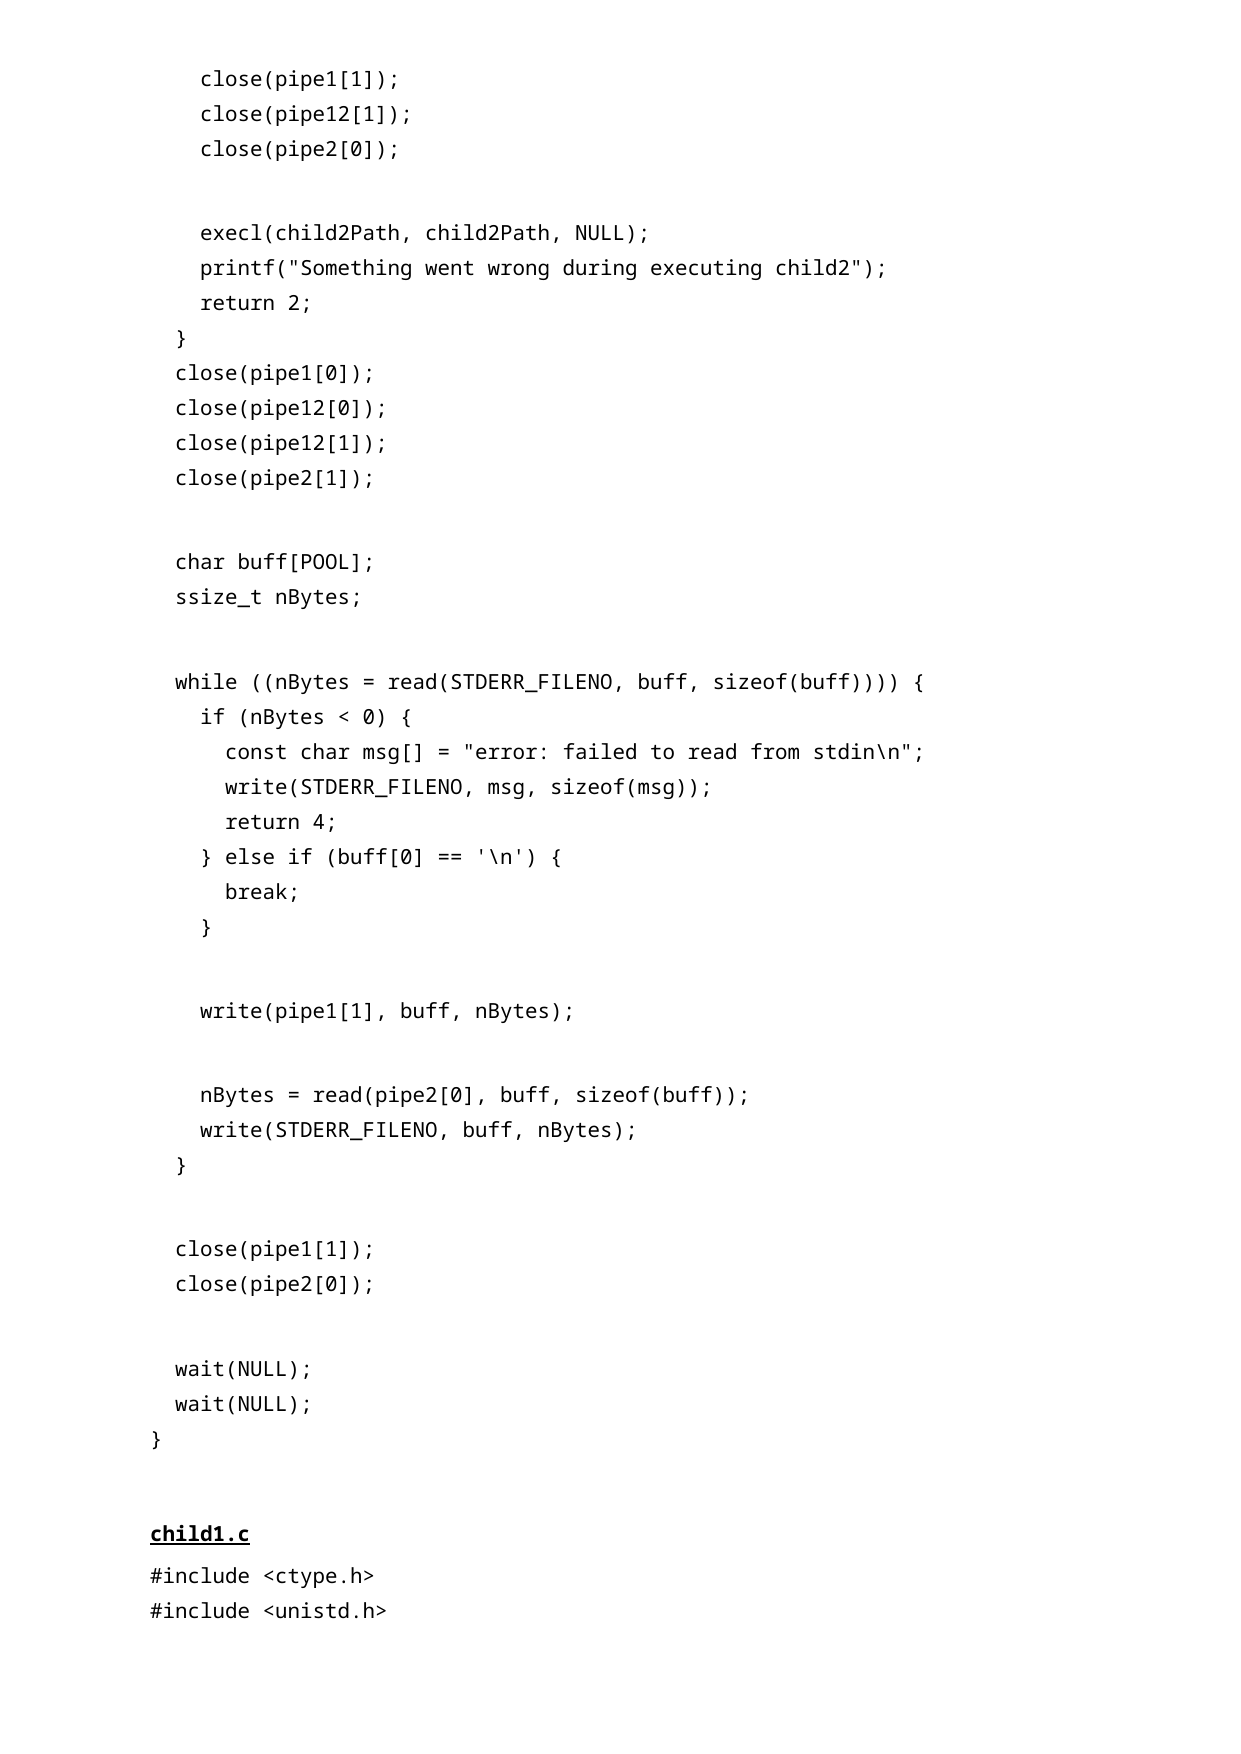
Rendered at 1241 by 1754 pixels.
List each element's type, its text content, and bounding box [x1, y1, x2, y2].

text printf("Something went wrong during executing child2"); [281, 264, 409, 278]
text close(pipe12[1]); [278, 439, 330, 453]
text close(pipe1[0]); [253, 369, 277, 383]
text } [156, 1435, 1165, 1449]
text nBytes = read(pipe2[0], buff, sizeof(buff)); [403, 1091, 1165, 1106]
text close(pipe1[1]); [344, 75, 368, 89]
text const char msg[] = "error: failed to read from stdin\n"; [150, 748, 396, 762]
text } [150, 1435, 157, 1449]
text write(STDERR_FILENO, msg, sizeof(msg)); [693, 783, 1165, 797]
text close(pipe2[1]); [319, 474, 343, 488]
text execl(child2Path, child2Path, NULL); [268, 229, 631, 243]
text close(pipe1[1]); [278, 75, 302, 89]
text close(pipe2[0]); [278, 1281, 1165, 1295]
text printf("Something went wrong during executing child2"); [760, 264, 868, 278]
text close(pipe1[0]); [319, 369, 343, 383]
text close(pipe1[1]); [150, 1246, 252, 1260]
text write(STDERR_FILENO, msg, sizeof(msg)); [522, 783, 632, 797]
text } [206, 923, 1165, 937]
text if (nBytes < 0) { [406, 713, 1165, 727]
text close(pipe12[0]); [368, 404, 1165, 418]
text close(pipe2[0]); [344, 145, 368, 159]
text } [150, 1161, 1165, 1176]
text #include <unistd.h> [150, 1608, 1165, 1622]
text } [181, 334, 1165, 348]
text } else if (buff[0] == '\n') { [556, 853, 1165, 867]
text } else if (buff[0] == '\n') { [331, 853, 392, 867]
text while ((nBytes = read(STDERR_FILENO, buff, sizeof(buff)))) { [443, 678, 794, 692]
text close(pipe1[1]); [303, 75, 342, 89]
text close(pipe1[0]); [278, 369, 317, 383]
text } else if (buff[0] == '\n') { [419, 853, 531, 867]
text write(pipe1[1], buff, nBytes); [369, 1007, 505, 1021]
text close(pipe1[1]); [150, 75, 269, 89]
text wait(NULL); [150, 1400, 232, 1414]
text close(pipe2[0]); [381, 145, 1165, 159]
text close(pipe2[0]); [150, 145, 269, 159]
text #include <ctype.h> [315, 1573, 1165, 1587]
text ssize_t nBytes; [306, 593, 1165, 608]
text char buff[POOL]; [150, 558, 1165, 573]
text close(pipe2[1]); [150, 474, 244, 488]
text close(pipe12[1]); [150, 110, 269, 124]
text printf("Something went wrong during executing child2"); [203, 264, 282, 278]
text if (nBytes < 0) { [281, 713, 381, 727]
text } [150, 334, 182, 348]
text } [150, 923, 207, 937]
text wait(NULL); [293, 1365, 1165, 1379]
text close(pipe12[1]); [303, 110, 355, 124]
text printf("Something went wrong during executing child2"); [635, 264, 759, 278]
text if (nBytes < 0) { [381, 713, 407, 727]
text nBytes = read(pipe2[0], buff, sizeof(buff)); [231, 1091, 377, 1106]
text return 4; [150, 818, 1165, 832]
text child1.c [150, 1519, 1147, 1548]
text close(pipe12[0]); [278, 404, 330, 418]
text write(STDERR_FILENO, buff, nBytes); [568, 1126, 1165, 1141]
text while ((nBytes = read(STDERR_FILENO, buff, sizeof(buff)))) { [150, 678, 257, 692]
text nBytes = read(pipe2[0], buff, sizeof(buff)); [150, 1091, 230, 1106]
text close(pipe12[1]); [393, 110, 1165, 124]
text close(pipe12[1]); [150, 439, 244, 453]
text execl(child2Path, child2Path, NULL); [150, 229, 269, 243]
text break; [150, 888, 1165, 902]
text return 2; [150, 299, 1165, 313]
text wait(NULL); [231, 1365, 293, 1379]
text close(pipe2[1]); [356, 474, 1165, 488]
text close(pipe2[0]); [253, 1281, 277, 1295]
text printf("Something went wrong during executing child2"); [547, 264, 634, 278]
text close(pipe12[1]); [368, 439, 1165, 453]
text execl(child2Path, child2Path, NULL); [631, 229, 1165, 243]
text close(pipe1[1]); [253, 1246, 277, 1260]
text close(pipe1[0]); [356, 369, 1165, 383]
text close(pipe2[0]); [278, 145, 302, 159]
text ssize_t nBytes; [150, 593, 305, 608]
text while ((nBytes = read(STDERR_FILENO, buff, sizeof(buff)))) { [306, 678, 444, 692]
text close(pipe2[0]); [303, 145, 342, 159]
text wait(NULL); [293, 1400, 1165, 1414]
text #include <ctype.h> [150, 1573, 305, 1587]
text close(pipe1[1]); [381, 75, 1165, 89]
text wait(NULL); [231, 1400, 293, 1414]
text const char msg[] = "error: failed to read from stdin\n"; [419, 748, 1165, 762]
text write(STDERR_FILENO, msg, sizeof(msg)); [293, 783, 521, 797]
text close(pipe2[1]); [253, 474, 277, 488]
text close(pipe2[1]); [278, 474, 317, 488]
text write(pipe1[1], buff, nBytes); [150, 1007, 269, 1021]
text if (nBytes < 0) { [150, 713, 244, 727]
text close(pipe1[0]); [150, 369, 244, 383]
text write(pipe1[1], buff, nBytes); [556, 1007, 1165, 1021]
text } else if (buff[0] == '\n') { [150, 853, 207, 867]
text write(STDERR_FILENO, buff, nBytes); [150, 1126, 567, 1141]
text wait(NULL); [150, 1365, 232, 1379]
text close(pipe12[0]); [150, 404, 244, 418]
text while ((nBytes = read(STDERR_FILENO, buff, sizeof(buff)))) { [918, 678, 1165, 692]
text write(pipe1[1], buff, nBytes); [506, 1007, 556, 1021]
text printf("Something went wrong during executing child2"); [410, 264, 546, 278]
text if (nBytes < 0) { [243, 713, 280, 727]
text close(pipe1[1]); [278, 1246, 1165, 1260]
text printf("Something went wrong during executing child2"); [868, 264, 1165, 278]
text write(STDERR_FILENO, msg, sizeof(msg)); [150, 783, 294, 797]
text close(pipe2[0]); [150, 1281, 252, 1295]
text } else if (buff[0] == '\n') { [206, 853, 332, 867]
